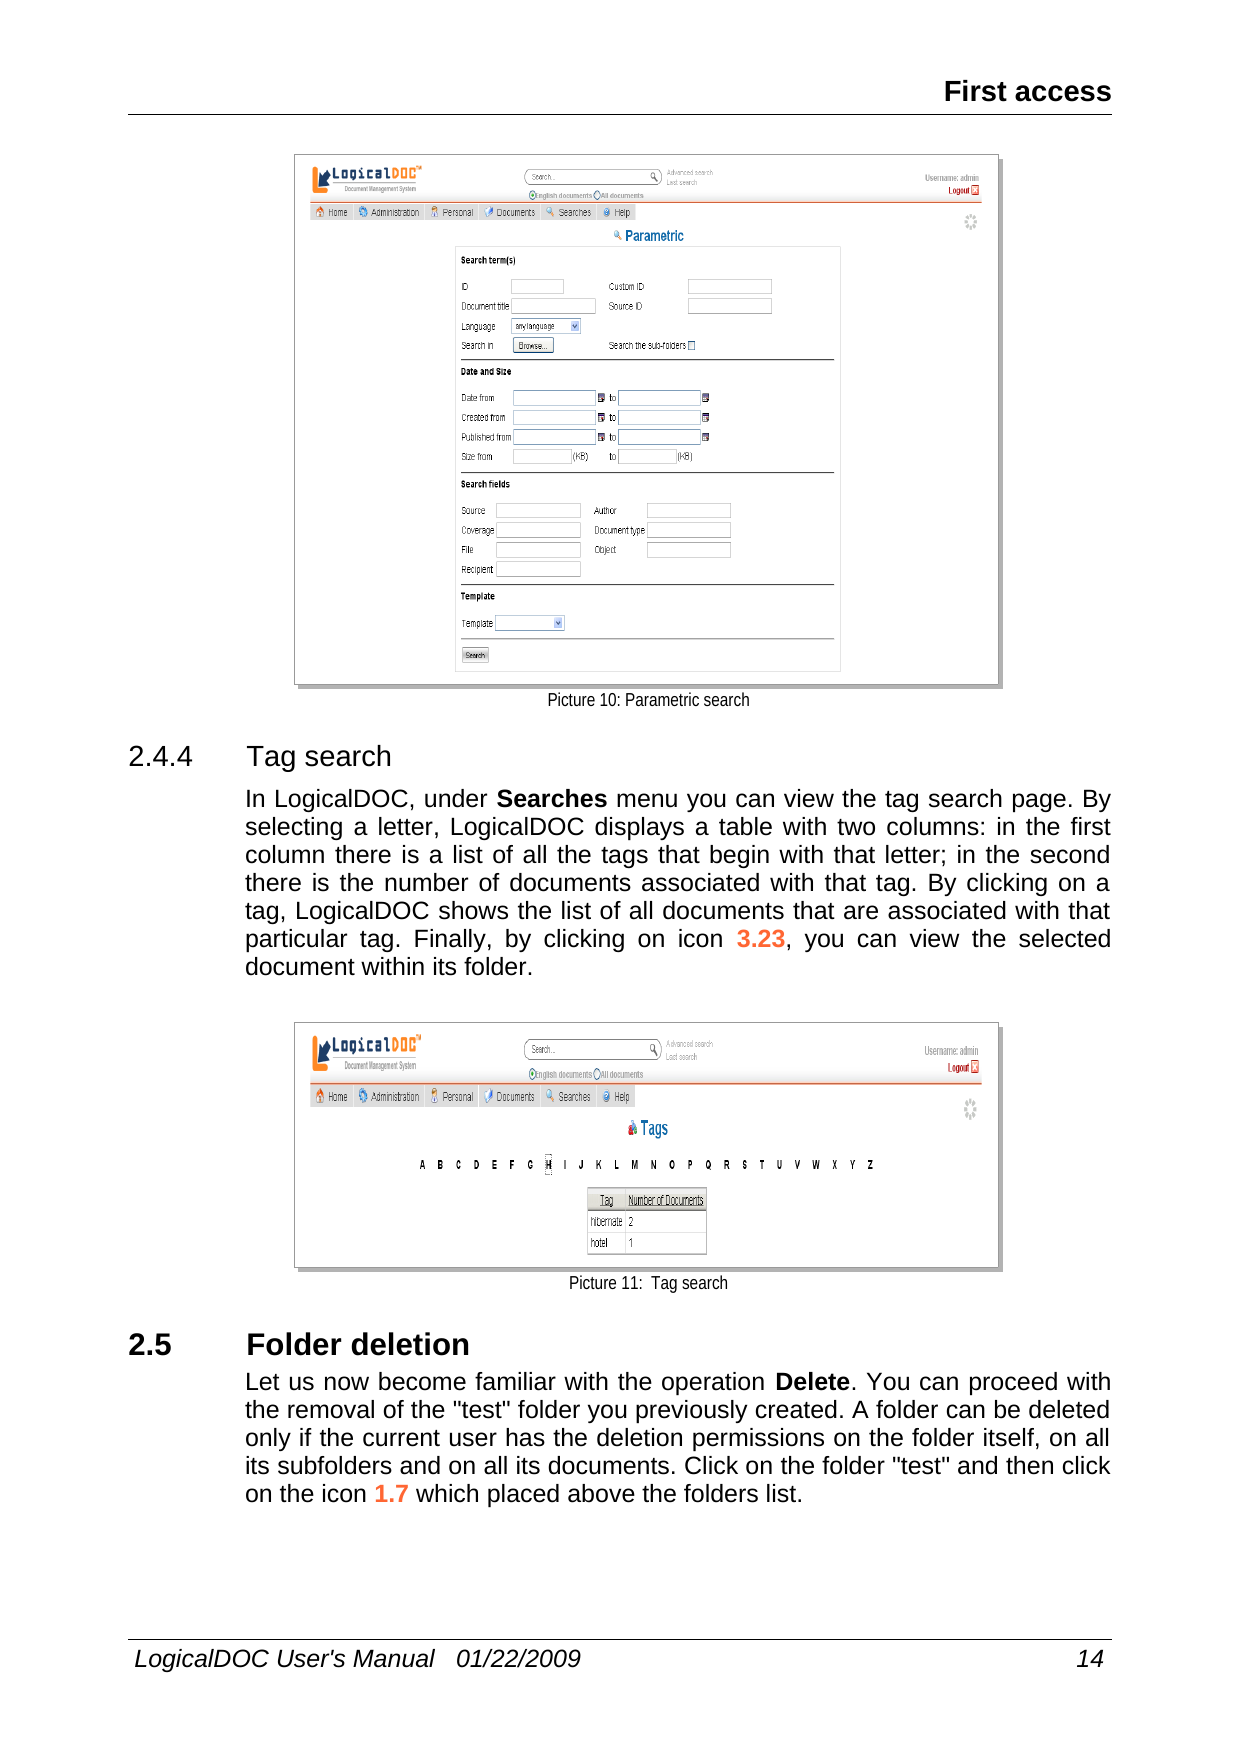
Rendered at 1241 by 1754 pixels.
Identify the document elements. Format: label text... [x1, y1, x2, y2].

picture [310, 163, 982, 676]
list Picture 11: Tag search [296, 1268, 1001, 1293]
subtitle Tag search [128, 150, 1112, 773]
picture [310, 1031, 982, 1259]
list Picture 10: Parametric search [296, 685, 1001, 711]
text Let us now become familiar with the operation Delete. You can proceed with the removal of the "test" folder you previously created. A folder can be deleted only if the current user has the deletion permissions on the folder itself, on all its subfolders and on all its documents. Click on the folder "test" and then click on the icon 1.7 which placed above the folders list. [245, 1368, 1112, 1508]
subtitle Folder deletion [128, 1006, 1112, 1362]
text In LogicalDOC, under Searches menu you can view the tag search page. By selecting a letter, LogicalDOC displays a table with two columns: in the first column there is a list of all the tags that begin with that letter; in the second there is the number of documents associated with that tag. By clicking on a tag, LogicalDOC shows the list of all documents that are associated with that particular tag. Finally, by clicking on icon 3.23, you can view the selected document within its folder. [245, 785, 1112, 981]
